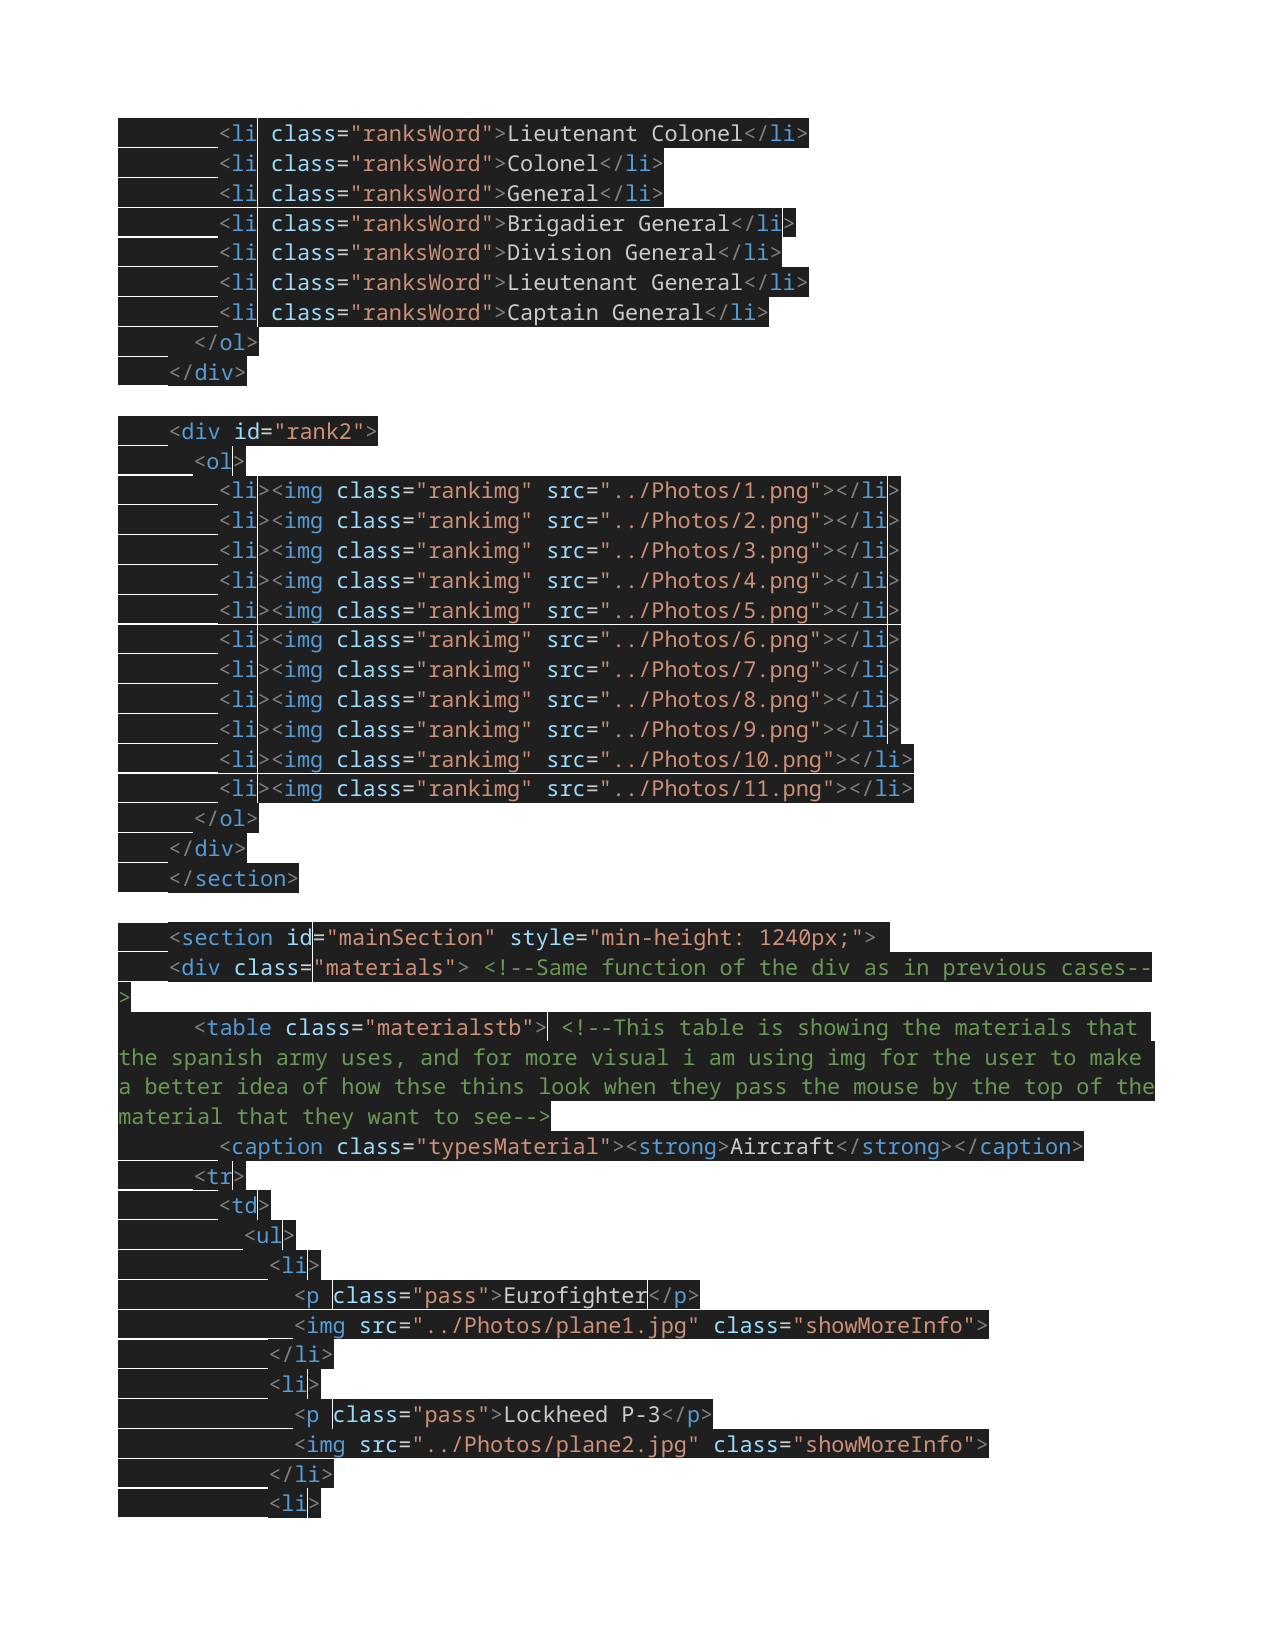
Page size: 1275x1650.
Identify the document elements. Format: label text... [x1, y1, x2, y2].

text <li class="ranksWord">General</li> [118, 178, 1157, 207]
text </div> [118, 833, 1157, 863]
text <caption class="typesMaterial"><strong>Aircraft</strong></caption> [118, 1131, 1157, 1161]
text <div id="rank2"> [118, 416, 1157, 446]
text <li class="ranksWord">Brigadier General</li> [118, 207, 1157, 237]
text </ol> [118, 803, 1157, 833]
text </ol> [118, 327, 1157, 356]
text <li><img class="rankimg" src="../Photos/6.png"></li> [118, 624, 1157, 654]
text </li> [118, 1339, 1157, 1369]
text <table class="materialstb"> <!--This table is showing the materials that the spanish army uses, and for more visual i am using img for the user to make a better idea of how thse thins look when they pass the mouse by the top of the material that they want to see--> [118, 1012, 1157, 1131]
text <li class="ranksWord">Captain General</li> [118, 297, 1157, 327]
text <li> [118, 1488, 1157, 1518]
text <li class="ranksWord">Division General</li> [118, 237, 1157, 267]
text <li><img class="rankimg" src="../Photos/8.png"></li> [118, 684, 1157, 714]
text <li class="ranksWord">Lieutenant General</li> [118, 267, 1157, 297]
text <li class="ranksWord">Colonel</li> [118, 148, 1157, 178]
text <li> [118, 1369, 1157, 1399]
text <ul> [118, 1220, 1157, 1250]
text <li><img class="rankimg" src="../Photos/4.png"></li> [118, 565, 1157, 595]
text <ol> [118, 446, 1157, 476]
text <img src="../Photos/plane1.jpg" class="showMoreInfo"> [118, 1309, 1157, 1339]
text <td> [118, 1190, 1157, 1220]
text <p class="pass">Lockheed P-3</p> [118, 1399, 1157, 1429]
text <p class="pass">Eurofighter</p> [118, 1280, 1157, 1309]
text </li> [118, 1458, 1157, 1488]
text <li><img class="rankimg" src="../Photos/7.png"></li> [118, 654, 1157, 684]
text <li><img class="rankimg" src="../Photos/1.png"></li> [118, 476, 1157, 505]
text </div> [118, 356, 1157, 386]
text <img src="../Photos/plane2.jpg" class="showMoreInfo"> [118, 1429, 1157, 1458]
text <li><img class="rankimg" src="../Photos/11.png"></li> [118, 773, 1157, 803]
text <li><img class="rankimg" src="../Photos/9.png"></li> [118, 714, 1157, 744]
text <li><img class="rankimg" src="../Photos/10.png"></li> [118, 744, 1157, 773]
text <li> [118, 1250, 1157, 1280]
text <li><img class="rankimg" src="../Photos/2.png"></li> [118, 505, 1157, 535]
text <li><img class="rankimg" src="../Photos/5.png"></li> [118, 595, 1157, 624]
text <li class="ranksWord">Lieutenant Colonel</li> [118, 118, 1157, 148]
text <tr> [118, 1161, 1157, 1190]
text <div class="materials"> <!--Same function of the div as in previous cases--> [118, 952, 1157, 1012]
text <li><img class="rankimg" src="../Photos/3.png"></li> [118, 535, 1157, 565]
text </section> [118, 863, 1157, 893]
text <section id="mainSection" style="min-height: 1240px;"> [118, 922, 1157, 952]
